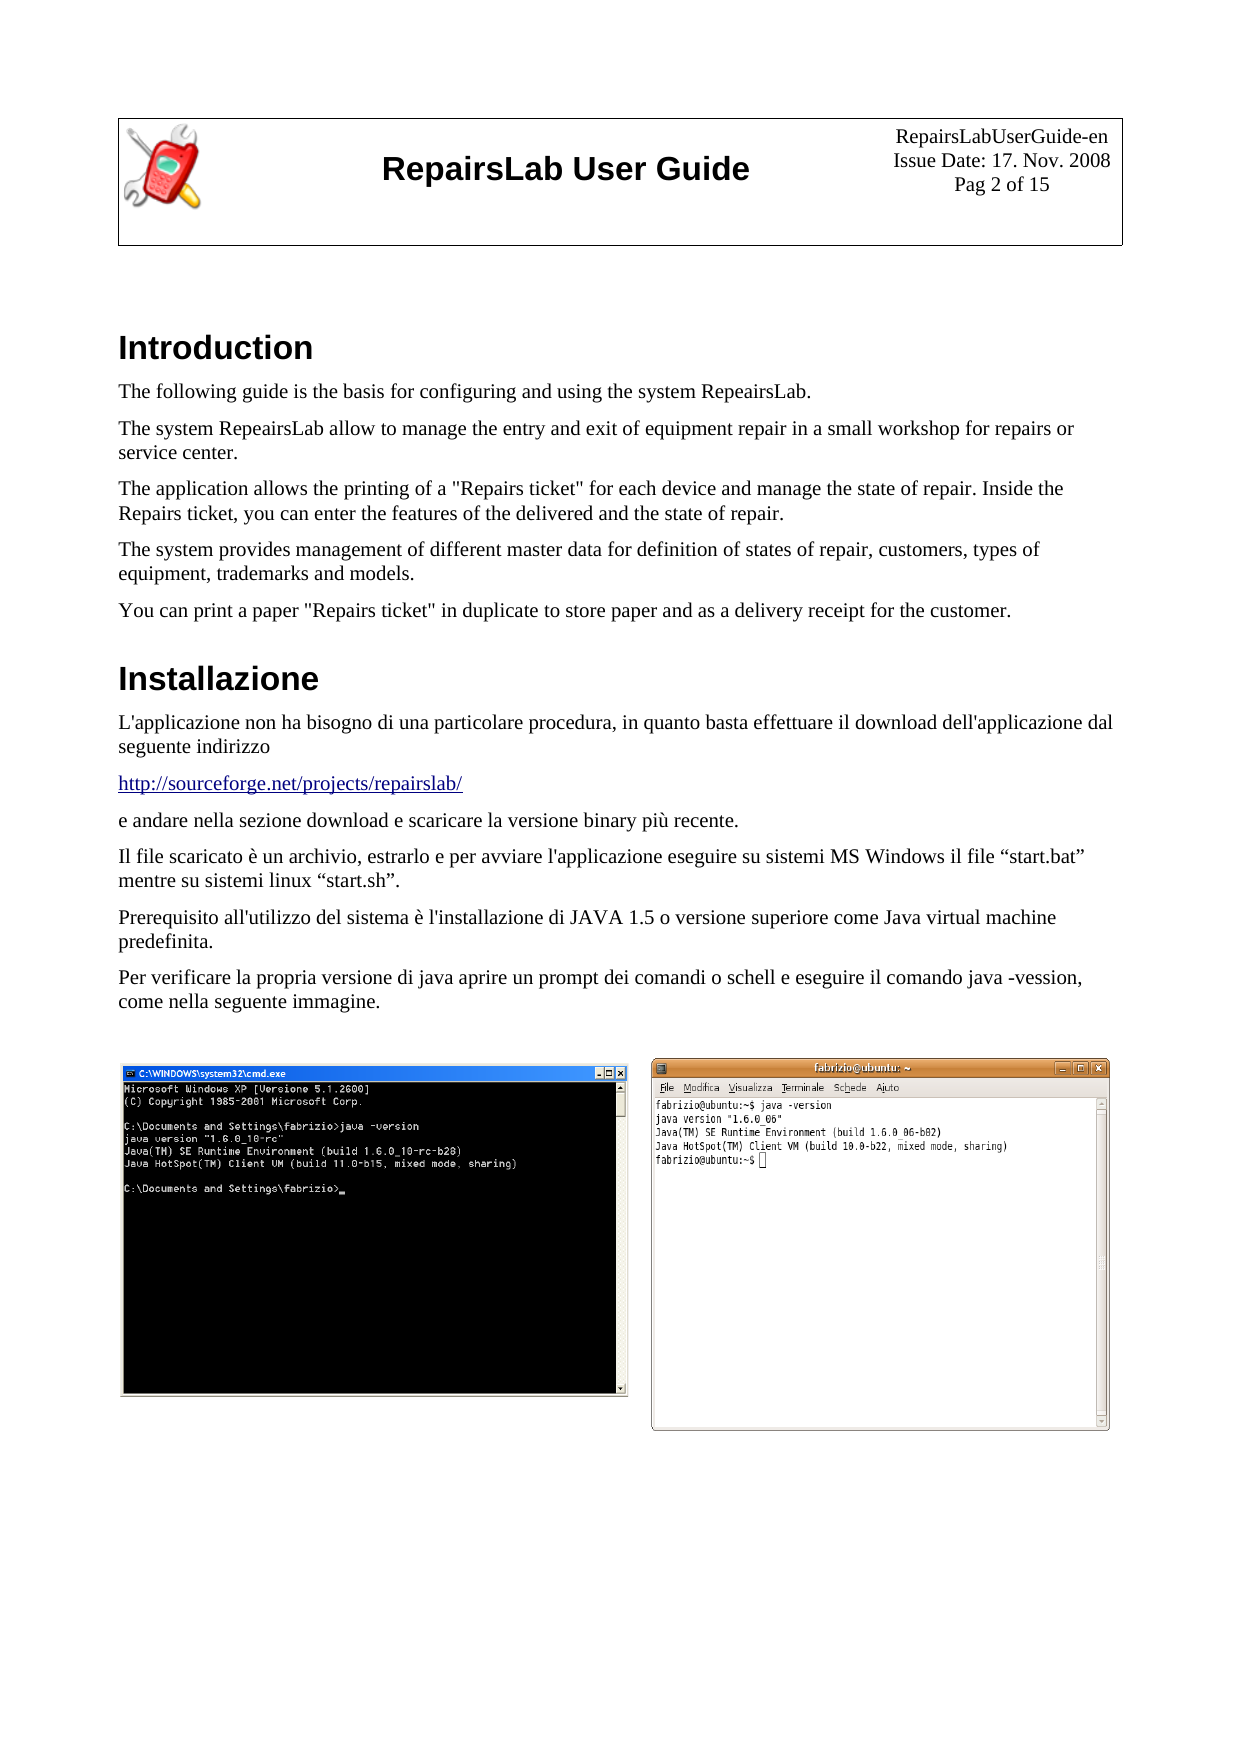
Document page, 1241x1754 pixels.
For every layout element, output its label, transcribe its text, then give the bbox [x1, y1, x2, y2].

subtitle Installazione [118, 659, 1122, 698]
text L'applicazione non ha bisogno di una particolare procedura, in quanto basta effettuare il download dell'applicazione dal seguente indirizzo [118, 710, 1122, 758]
text Per verificare la propria versione di java aprire un prompt dei comandi o schell e eseguire il comando java -vession, come nella seguente immagine. [118, 965, 1122, 1013]
text http://sourceforge.net/projects/repairslab/ [118, 771, 1122, 795]
text You can print a paper "Repairs ticket" in duplicate to store paper and as a delivery receipt for the customer. [118, 598, 1122, 622]
text Prerequisito all'utilizzo del sistema è l'installazione di JAVA 1.5 o versione superiore come Java virtual machine predefinita. [118, 905, 1122, 953]
text The application allows the printing of a "Repairs ticket" for each device and manage the state of repair. Inside the Repairs ticket, you can enter the features of the delivered and the state of repair. [118, 476, 1122, 524]
subtitle Introduction [118, 328, 1122, 367]
picture [120, 1063, 629, 1397]
picture [123, 123, 202, 211]
text The system provides management of different master data for definition of states of repair, customers, types of equipment, trademarks and models. [118, 537, 1122, 585]
text Il file scaricato è un archivio, estrarlo e per avviare l'applicazione eseguire su sistemi MS Windows il file “start.bat” mentre su sistemi linux “start.sh”. [118, 844, 1122, 892]
text The following guide is the basis for configuring and using the system RepeairsLab. [118, 379, 1122, 403]
picture [651, 1058, 1110, 1431]
text The system RepeairsLab allow to manage the entry and exit of equipment repair in a small workshop for repairs or service center. [118, 416, 1122, 464]
text e andare nella sezione download e scaricare la versione binary più recente. [118, 807, 1122, 832]
